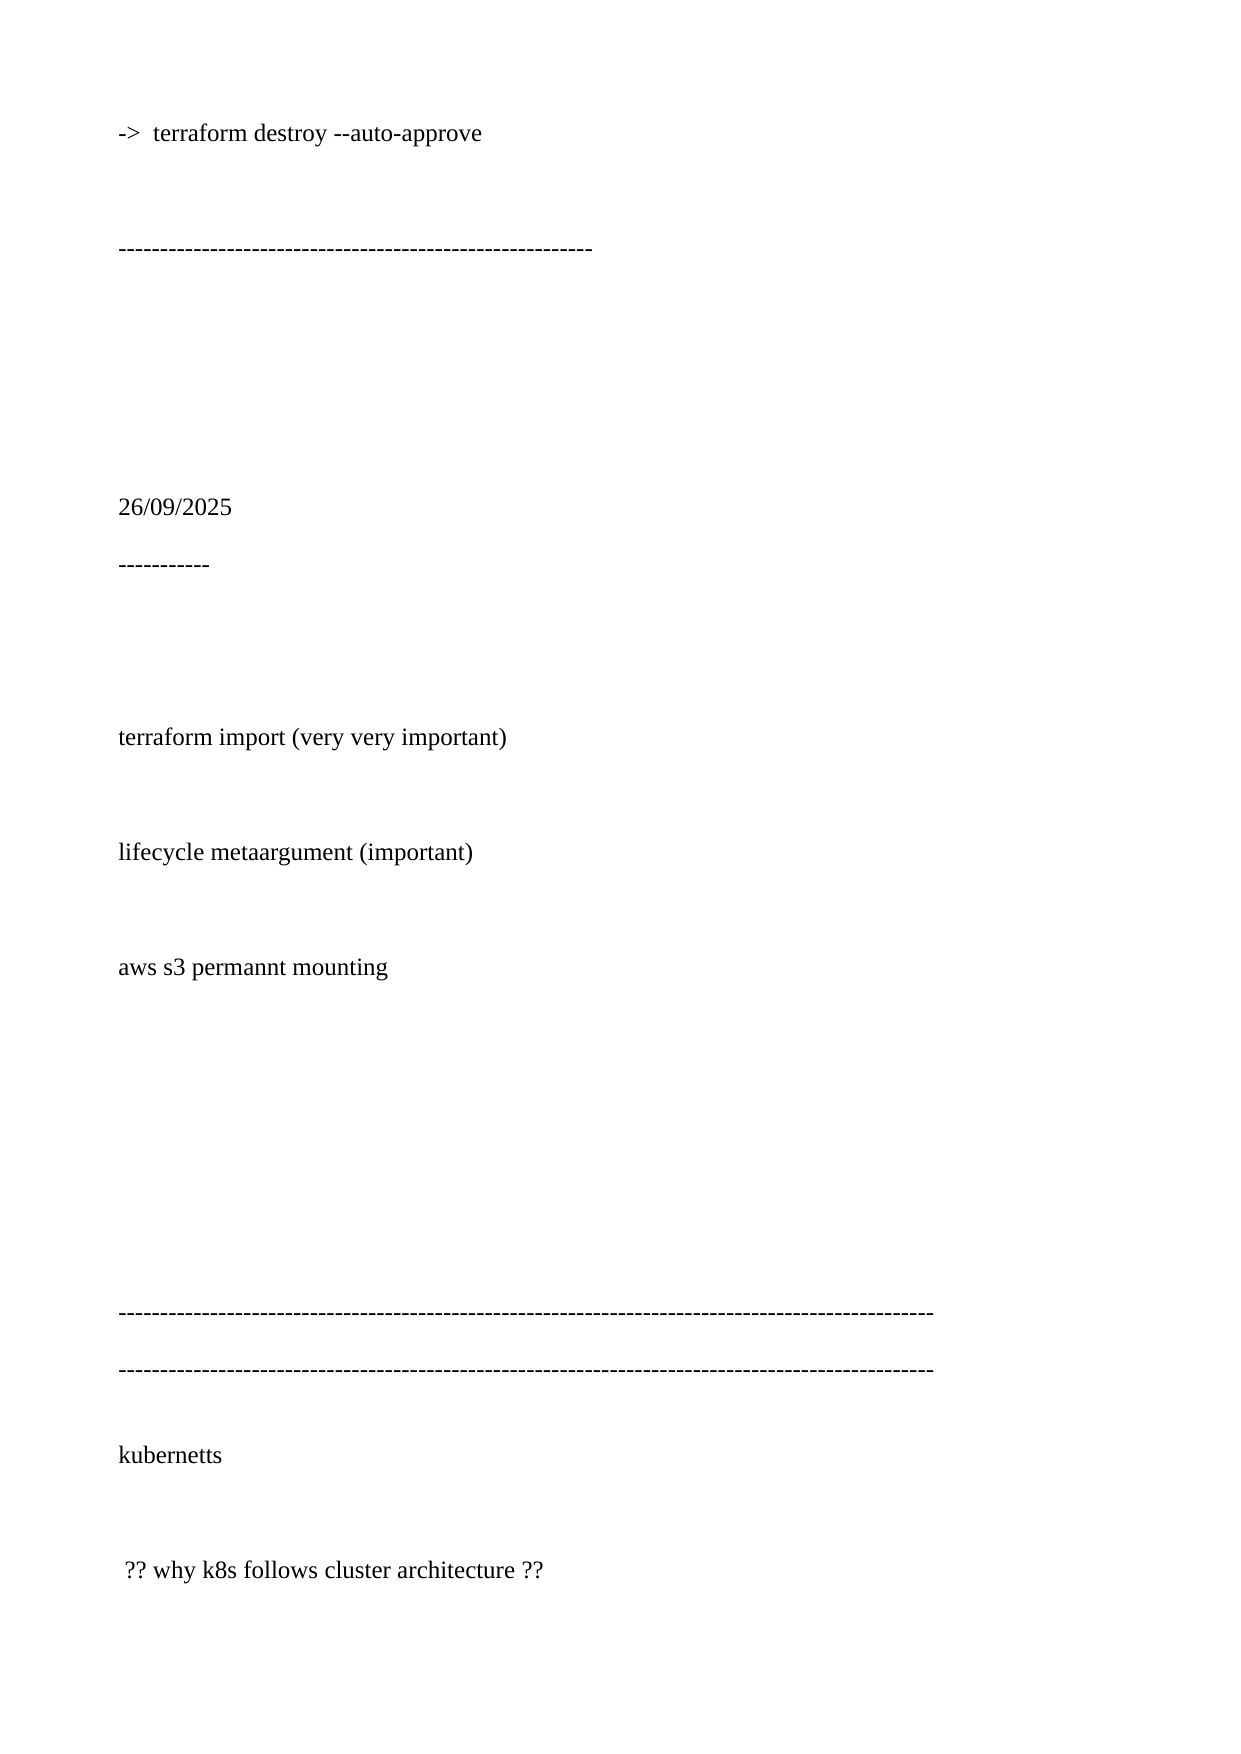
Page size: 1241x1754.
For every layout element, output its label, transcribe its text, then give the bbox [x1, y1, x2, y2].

text -> terraform destroy --auto-approve [118, 118, 1122, 147]
text --------------------------------------------------------- [118, 233, 1122, 262]
text lifecycle metaargument (important) [118, 837, 1122, 866]
text kubernetts [118, 1441, 1122, 1469]
text ----------- [118, 549, 1122, 578]
text ?? why k8s follows cluster architecture ?? [118, 1556, 1122, 1584]
text aws s3 permannt mounting [118, 952, 1122, 981]
text terraform import (very very important) [118, 722, 1122, 751]
text -------------------------------------------------------------------------------------------------- [118, 1354, 1122, 1383]
text -------------------------------------------------------------------------------------------------- [118, 1297, 1122, 1326]
text 26/09/2025 [118, 492, 1122, 521]
